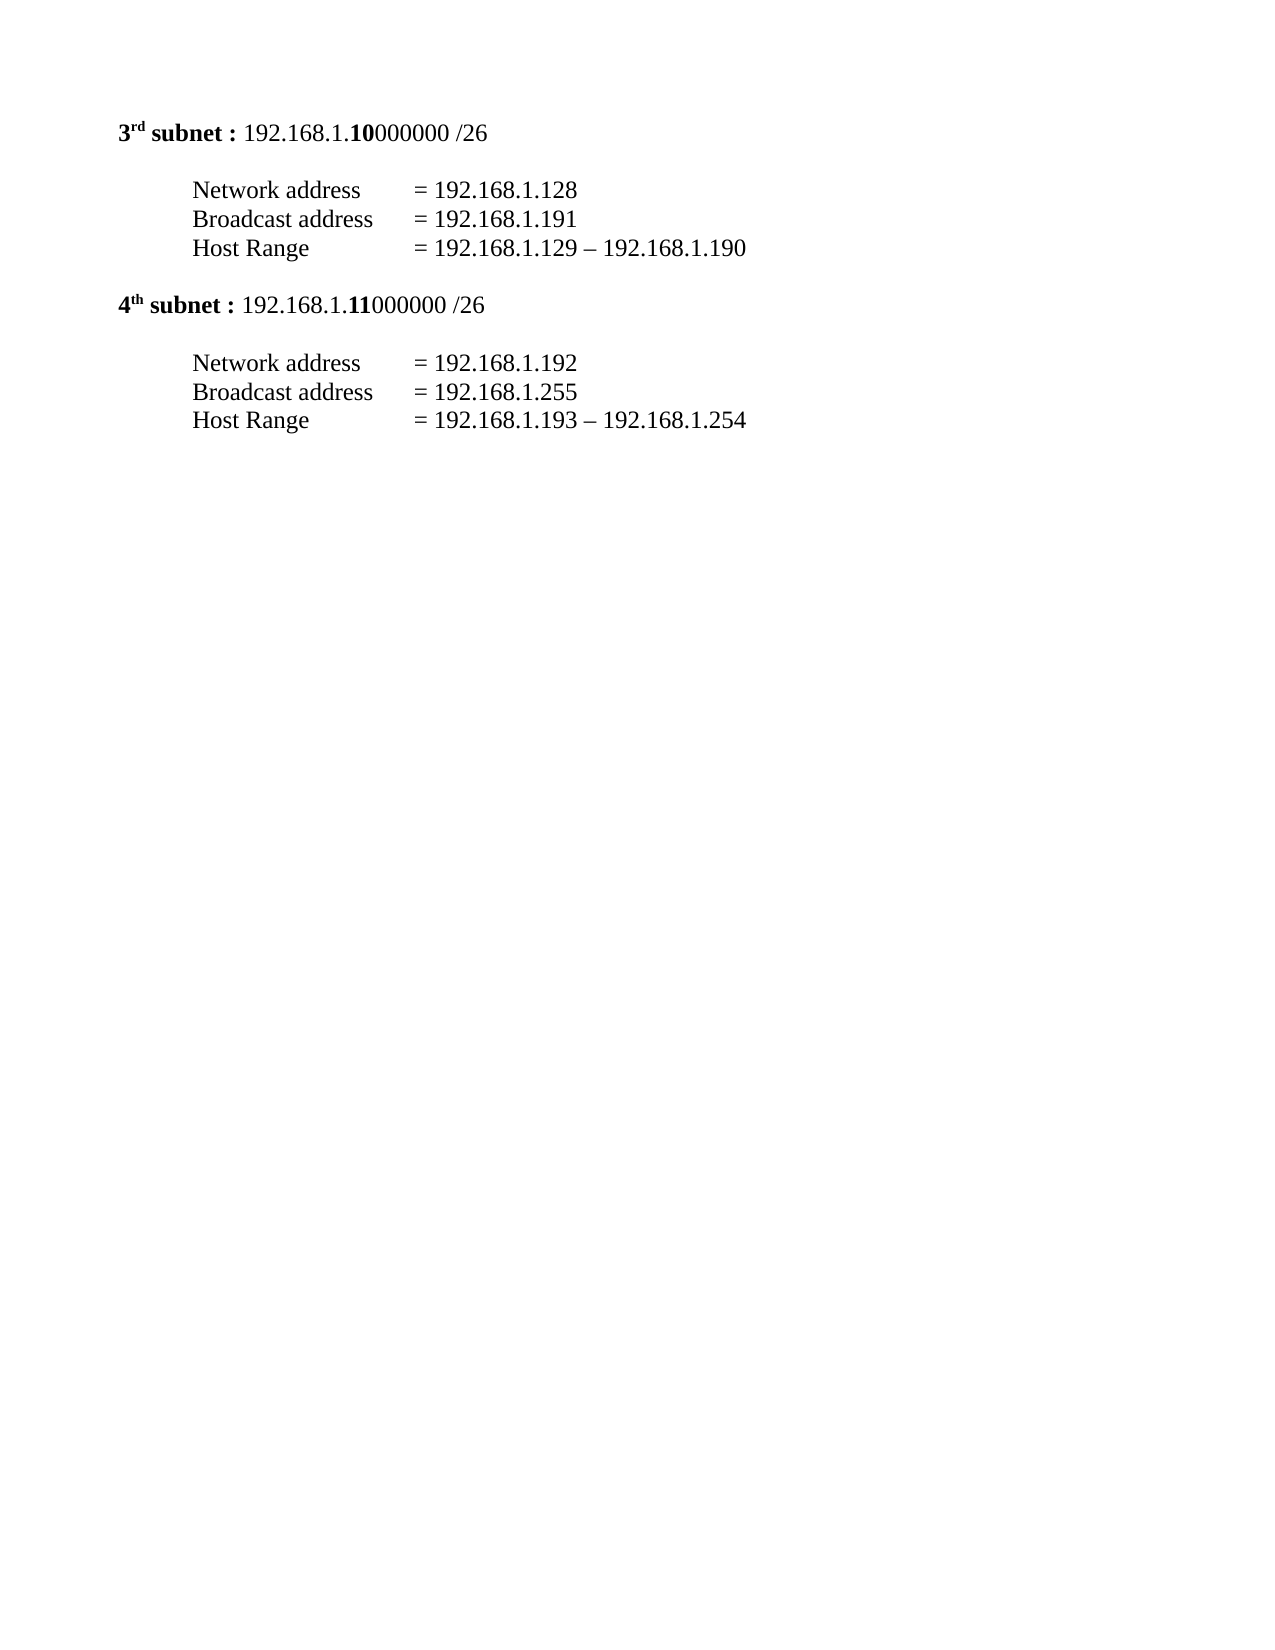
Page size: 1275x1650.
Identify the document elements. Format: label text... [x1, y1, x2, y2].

text 3rd subnet : 192.168.1.10000000 /26 [118, 118, 1157, 147]
text Host Range = 192.168.1.193 – 192.168.1.254 [118, 406, 1157, 434]
text Broadcast address = 192.168.1.255 [118, 377, 1157, 406]
text Network address = 192.168.1.128 [118, 176, 1157, 204]
text Network address = 192.168.1.192 [118, 348, 1157, 377]
text Broadcast address = 192.168.1.191 [118, 204, 1157, 233]
text Host Range = 192.168.1.129 – 192.168.1.190 [118, 233, 1157, 262]
text 4th subnet : 192.168.1.11000000 /26 [118, 291, 1157, 319]
